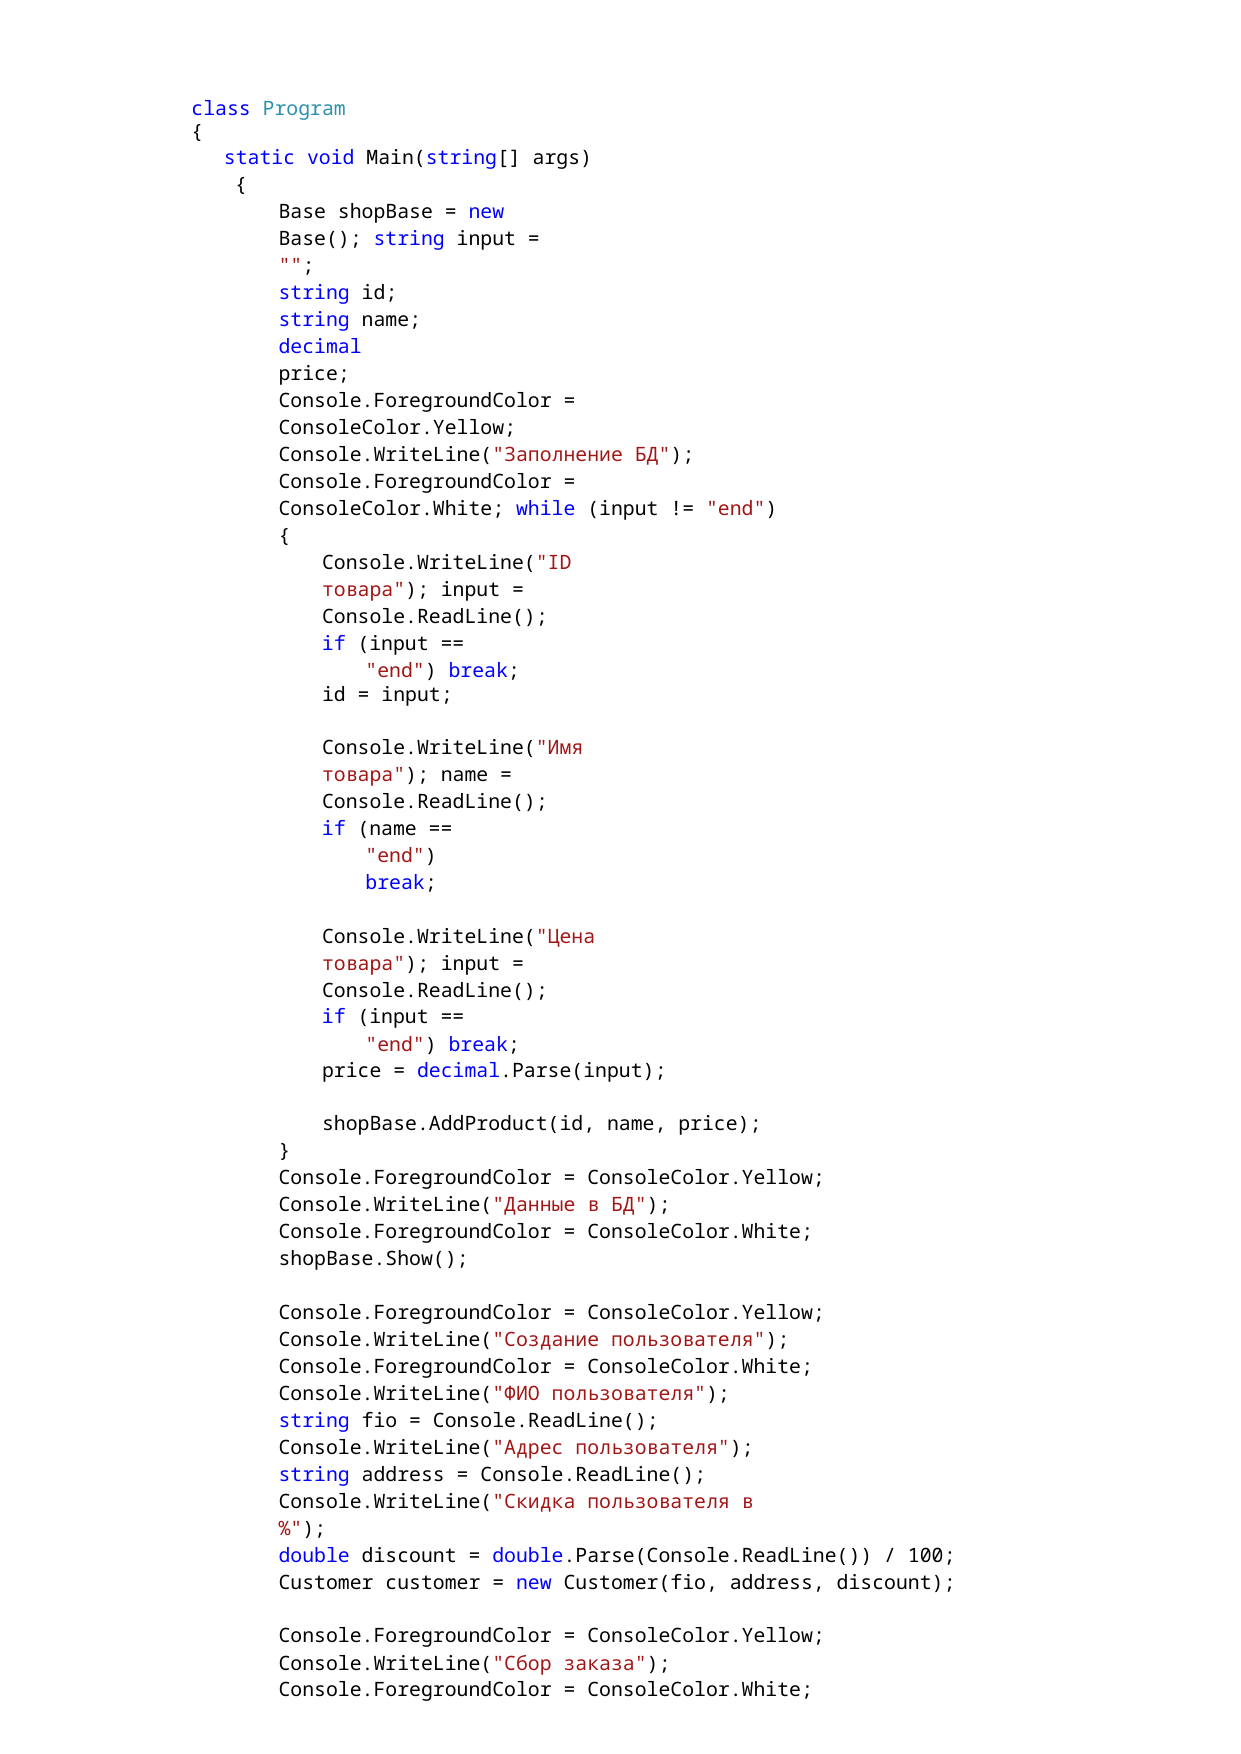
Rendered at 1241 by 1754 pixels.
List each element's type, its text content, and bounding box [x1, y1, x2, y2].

text Base shopBase = new Base(); string input = ""; [278, 197, 574, 278]
text Console.ForegroundColor = ConsoleColor.Yellow; Console.WriteLine("Данные в БД"); Console.ForegroundColor = ConsoleColor.White; shopBase.Show(); [278, 1163, 849, 1271]
text string id; string name; decimal price; [278, 278, 442, 386]
text double discount = double.Parse(Console.ReadLine()) / 100; Customer customer = new Customer(fio, address, discount); [278, 1541, 980, 1595]
text { [235, 171, 1192, 197]
text if (input == "end") break; [322, 1003, 530, 1057]
text { [278, 521, 1192, 548]
text Console.ForegroundColor = ConsoleColor.Yellow; Console.WriteLine("Создание пользователя"); Console.ForegroundColor = ConsoleColor.White; Console.WriteLine("ФИО пользователя"); [278, 1298, 849, 1406]
text class Program [191, 97, 1192, 120]
text Console.WriteLine("Имя товара"); name = Console.ReadLine(); [322, 733, 672, 814]
text Console.ForegroundColor = ConsoleColor.Yellow; Console.WriteLine("Заполнение БД"); Console.ForegroundColor = ConsoleColor.White; while (input != "end") [278, 386, 791, 521]
text Console.ForegroundColor = ConsoleColor.Yellow; Console.WriteLine("Сбор заказа"); Console.ForegroundColor = ConsoleColor.White; [278, 1622, 849, 1703]
text Console.WriteLine("ID товара"); input = Console.ReadLine(); [322, 548, 661, 629]
text static void Main(string[] args) [224, 143, 1192, 170]
text if (input == "end") break; [322, 629, 530, 683]
text string fio = Console.ReadLine(); Console.WriteLine("Адрес пользователя"); string address = Console.ReadLine(); Console.WriteLine("Скидка пользователя в %"); [278, 1406, 769, 1541]
text { [191, 120, 1192, 143]
text Console.WriteLine("Цена товара"); input = Console.ReadLine(); [322, 922, 683, 1003]
text if (name == "end") break; [322, 814, 519, 895]
text price = decimal.Parse(input); [322, 1057, 1192, 1084]
text shopBase.AddProduct(id, name, price); [322, 1109, 1192, 1136]
text } [278, 1137, 1192, 1163]
text id = input; [322, 683, 1192, 706]
